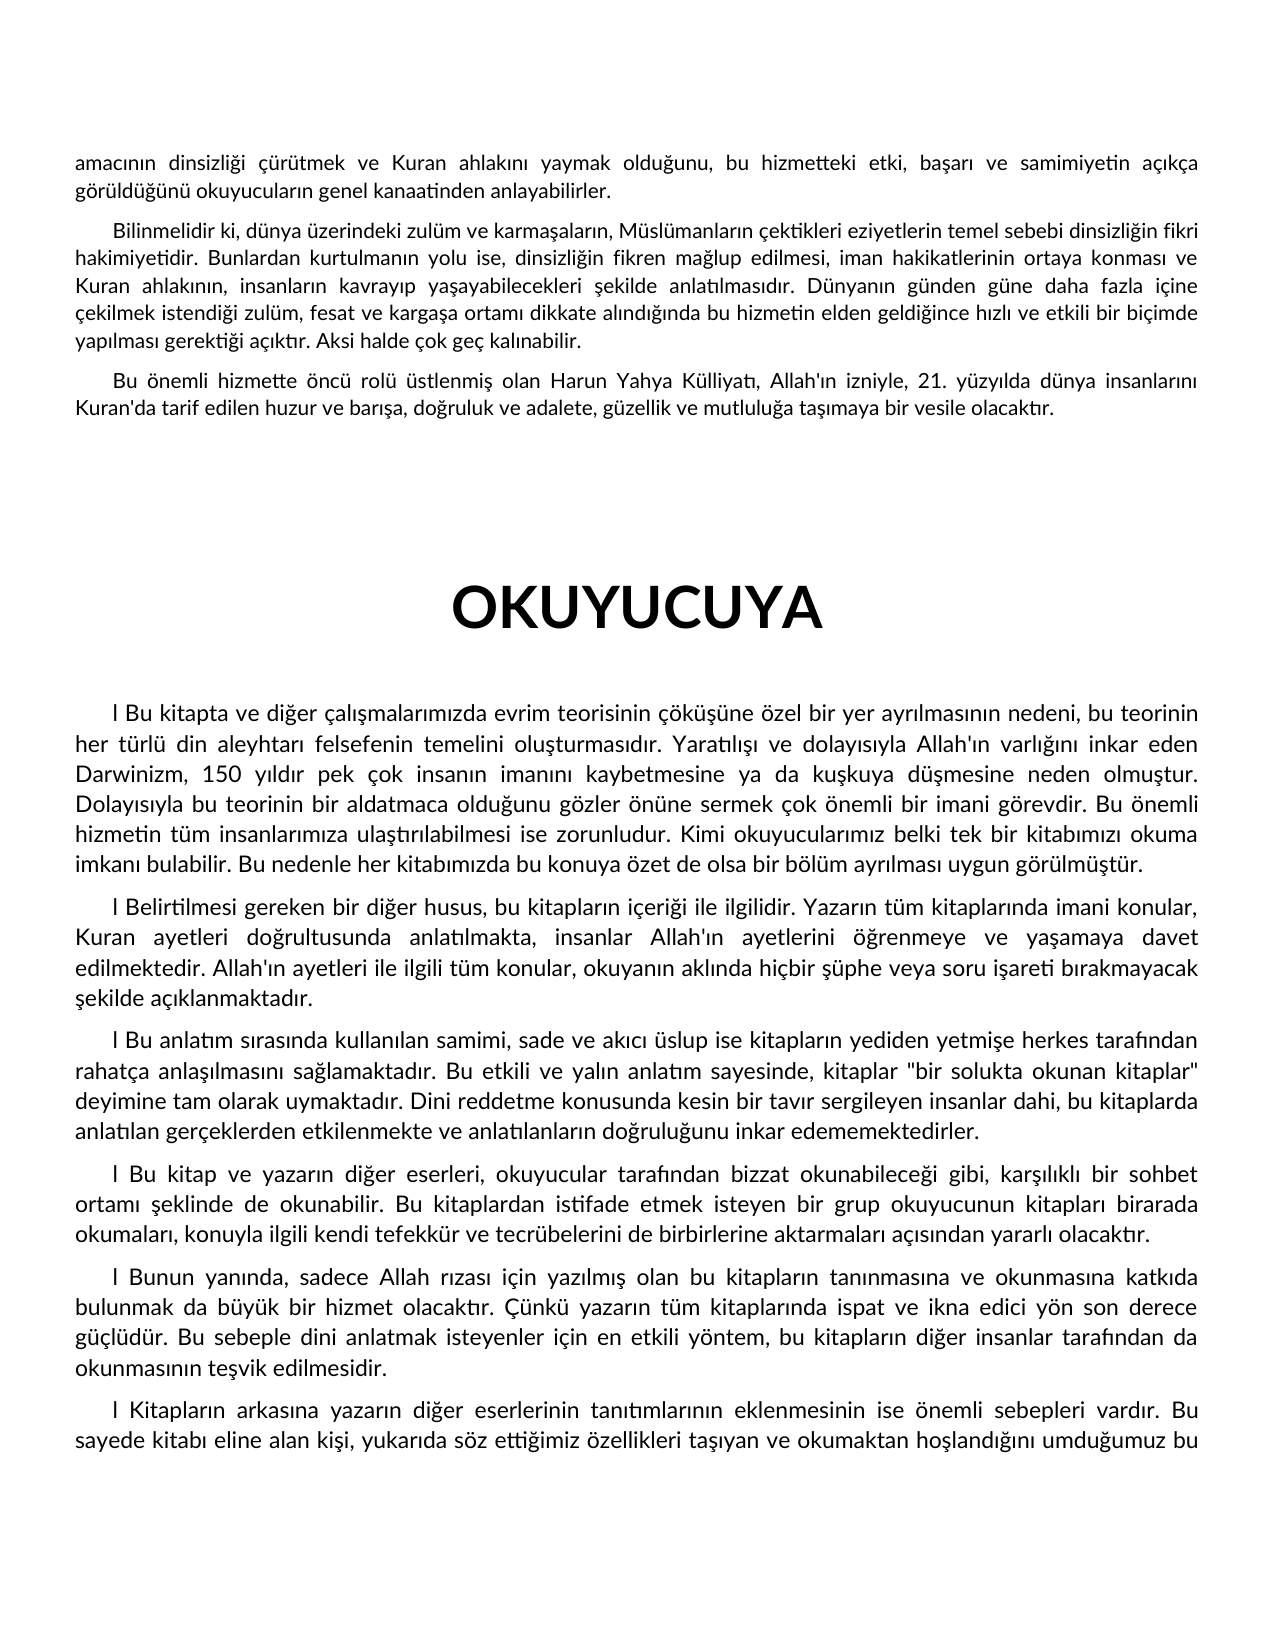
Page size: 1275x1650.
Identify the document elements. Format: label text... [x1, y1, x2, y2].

text l Bu kitapta ve diğer çalışmalarımızda evrim teorisinin çöküşüne özel bir yer ayrılmasının nedeni, bu teorinin her türlü din aleyhtarı felsefenin temelini oluşturmasıdır. Yaratılışı ve dolayısıyla Allah'ın varlığını inkar eden Darwinizm, 150 yıldır pek çok insanın imanını kaybetmesine ya da kuşkuya düşmesine neden olmuştur. Dolayısıyla bu teorinin bir aldatmaca olduğunu gözler önüne sermek çok önemli bir imani görevdir. Bu önemli hizmetin tüm insanlarımıza ulaştırılabilmesi ise zorunludur. Kimi okuyucularımız belki tek bir kitabımızı okuma imkanı bulabilir. Bu nedenle her kitabımızda bu konuya özet de olsa bir bölüm ayrılması uygun görülmüştür. [75, 699, 1200, 878]
text amacının dinsizliği çürütmek ve Kuran ahlakını yaymak olduğunu, bu hizmetteki etki, başarı ve samimiyetin açıkça görüldüğünü okuyucuların genel kanaatinden anlayabilirler. [75, 150, 1200, 202]
text l Kitapların arkasına yazarın diğer eserlerinin tanıtımlarının eklenmesinin ise önemli sebepleri vardır. Bu sayede kitabı eline alan kişi, yukarıda söz ettiğimiz özellikleri taşıyan ve okumaktan hoşlandığını umduğumuz bu [75, 1396, 1200, 1454]
text l Bu anlatım sırasında kullanılan samimi, sade ve akıcı üslup ise kitapların yediden yetmişe herkes tarafından rahatça anlaşılmasını sağlamaktadır. Bu etkili ve yalın anlatım sayesinde, kitaplar "bir solukta okunan kitaplar" deyimine tam olarak uymaktadır. Dini reddetme konusunda kesin bir tavır sergileyen insanlar dahi, bu kitaplarda anlatılan gerçeklerden etkilenmekte ve anlatılanların doğruluğunu inkar edememektedirler. [75, 1026, 1200, 1144]
text Bu önemli hizmette öncü rolü üstlenmiş olan Harun Yahya Külliyatı, Allah'ın izniyle, 21. yüzyılda dünya insanlarını Kuran'da tarif edilen huzur ve barışa, doğruluk ve adalete, güzellik ve mutluluğa taşımaya bir vesile olacaktır. [75, 367, 1200, 420]
text l Belirtilmesi gereken bir diğer husus, bu kitapların içeriği ile ilgilidir. Yazarın tüm kitaplarında imani konular, Kuran ayetleri doğrultusunda anlatılmakta, insanlar Allah'ın ayetlerini öğrenmeye ve yaşamaya davet edilmektedir. Allah'ın ayetleri ile ilgili tüm konular, okuyanın aklında hiçbir şüphe veya soru işareti bırakmayacak şekilde açıklanmaktadır. [75, 893, 1200, 1011]
subtitle OKUYUCUYA [75, 571, 1200, 641]
text l Bu kitap ve yazarın diğer eserleri, okuyucular tarafından bizzat okunabileceği gibi, karşılıklı bir sohbet ortamı şeklinde de okunabilir. Bu kitaplardan istifade etmek isteyen bir grup okuyucunun kitapları birarada okumaları, konuyla ilgili kendi tefekkür ve tecrübelerini de birbirlerine aktarmaları açısından yararlı olacaktır. [75, 1159, 1200, 1247]
text Bilinmelidir ki, dünya üzerindeki zulüm ve karmaşaların, Müslümanların çektikleri eziyetlerin temel sebebi dinsizliğin fikri hakimiyetidir. Bunlardan kurtulmanın yolu ise, dinsizliğin fikren mağlup edilmesi, iman hakikatlerinin ortaya konması ve Kuran ahlakının, insanların kavrayıp yaşayabilecekleri şekilde anlatılmasıdır. Dünyanın günden güne daha fazla içine çekilmek istendiği zulüm, fesat ve kargaşa ortamı dikkate alındığında bu hizmetin elden geldiğince hızlı ve etkili bir biçimde yapılması gerektiği açıktır. Aksi halde çok geç kalınabilir. [75, 217, 1200, 352]
text l Bunun yanında, sadece Allah rızası için yazılmış olan bu kitapların tanınmasına ve okunmasına katkıda bulunmak da büyük bir hizmet olacaktır. Çünkü yazarın tüm kitaplarında ispat ve ikna edici yön son derece güçlüdür. Bu sebeple dini anlatmak isteyenler için en etkili yöntem, bu kitapların diğer insanlar tarafından da okunmasının teşvik edilmesidir. [75, 1263, 1200, 1381]
